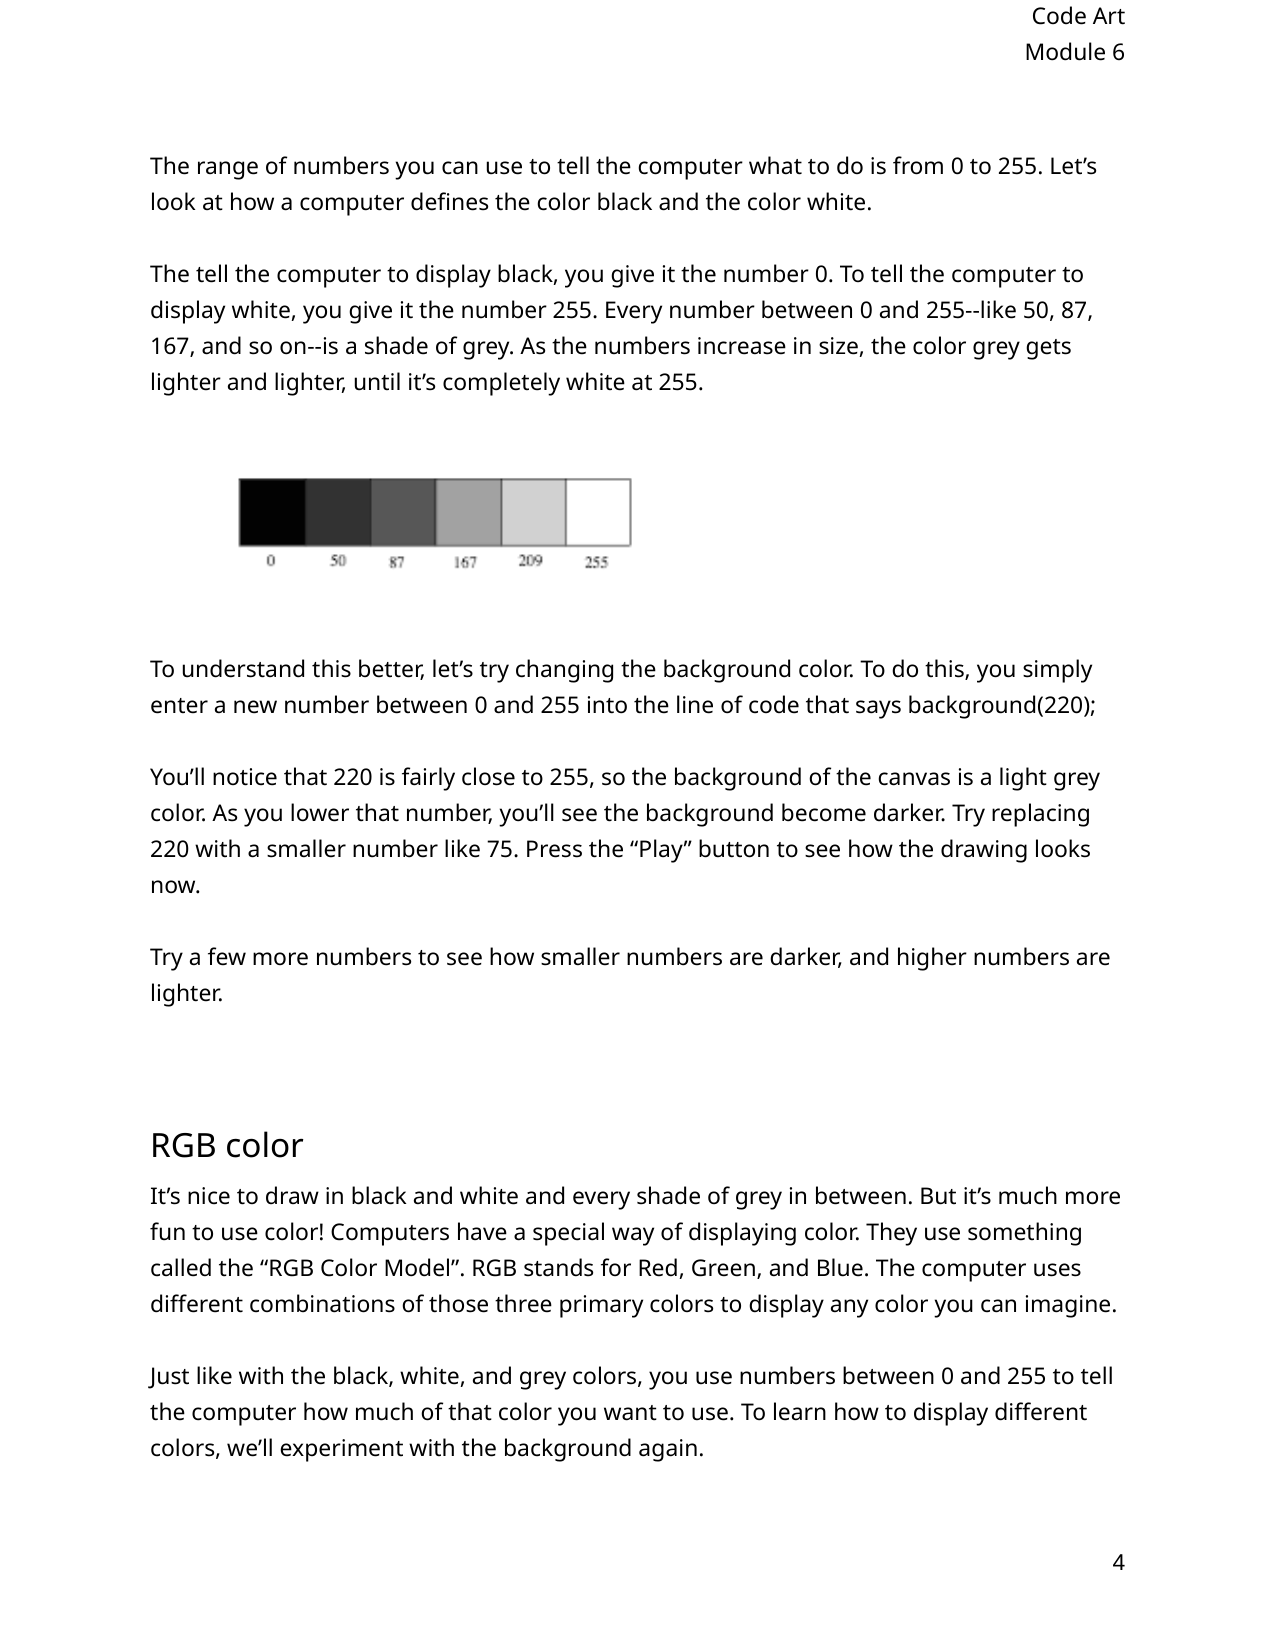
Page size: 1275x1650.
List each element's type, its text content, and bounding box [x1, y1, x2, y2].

text To understand this better, let’s try changing the background color. To do this, you simply enter a new number between 0 and 255 into the line of code that says background(220); [150, 653, 1125, 721]
picture [150, 437, 718, 614]
text Just like with the black, white, and grey colors, you use numbers between 0 and 255 to tell the computer how much of that color you want to use. To learn how to display different colors, we’ll experiment with the background again. [150, 1360, 1125, 1463]
text The tell the computer to display black, you give it the number 0. To tell the computer to display white, you give it the number 255. Every number between 0 and 255--like 50, 87, 167, and so on--is a shade of grey. As the numbers increase in size, the color grey gets lighter and lighter, until it’s completely white at 255. [150, 258, 1125, 397]
subtitle RGB color [150, 1122, 1125, 1167]
text Try a few more numbers to see how smaller numbers are darker, and higher numbers are lighter. [150, 941, 1125, 1008]
text You’ll notice that 220 is fairly close to 255, so the background of the canvas is a light grey color. As you lower that number, you’ll see the background become darker. Try replacing 220 with a smaller number like 75. Press the “Play” button to see how the drawing looks now. [150, 761, 1125, 900]
text It’s nice to draw in black and white and every shade of grey in between. But it’s much more fun to use color! Computers have a special way of displaying color. They use something called the “RGB Color Model”. RGB stands for Red, Green, and Blue. The computer uses different combinations of those three primary colors to display any color you can imagine. [150, 1180, 1125, 1319]
text The range of numbers you can use to tell the computer what to do is from 0 to 255. Let’s look at how a computer defines the color black and the color white. [150, 150, 1125, 217]
